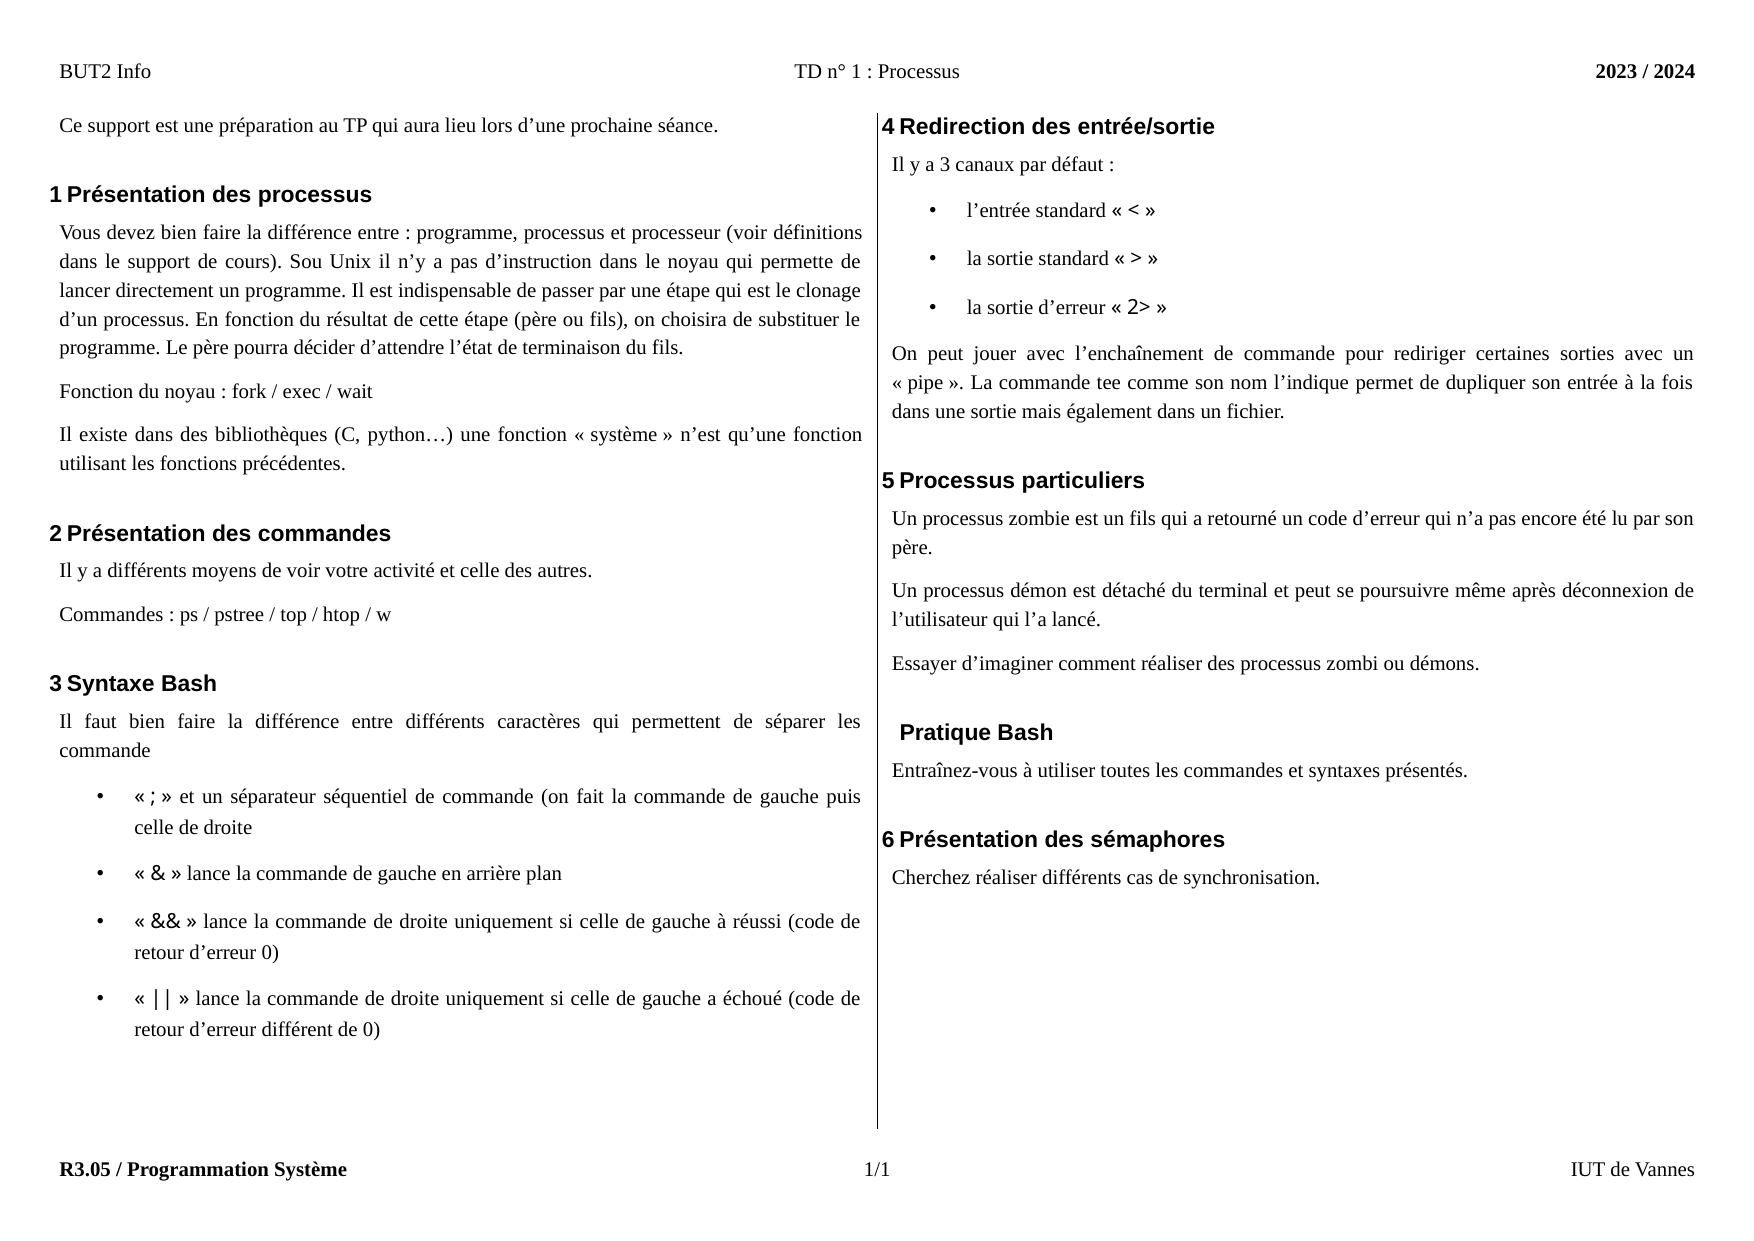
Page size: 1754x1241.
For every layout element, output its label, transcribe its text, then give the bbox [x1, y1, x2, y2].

text Il y a différents moyens de voir votre activité et celle des autres. [59, 558, 862, 582]
subtitle Présentation des processus [49, 181, 862, 207]
list l’entrée standard « < » [929, 195, 1695, 223]
text Vous devez bien faire la différence entre : programme, processus et processeur (voir définitions dans le support de cours). Sou Unix il n’y a pas d’instruction dans le noyau qui permette de lancer directement un programme. Il est indispensable de passer par une étape qui est le clonage d’un processus. En fonction du résultat de cette étape (père ou fils), on choisira de substituer le programme. Le père pourra décider d’attendre l’état de terminaison du fils. [59, 220, 862, 359]
text Un processus démon est détaché du terminal et peut se poursuivre même après déconnexion de l’utilisateur qui l’a lancé. [892, 578, 1695, 631]
text Il faut bien faire la différence entre différents caractères qui permettent de séparer les commande [59, 709, 862, 762]
subtitle Syntaxe Bash [49, 670, 862, 697]
text Commandes : ps / pstree / top / htop / w [59, 602, 862, 626]
text Essayer d’imaginer comment réaliser des processus zombi ou démons. [892, 650, 1695, 674]
text Fonction du noyau : fork / exec / wait [59, 379, 862, 403]
list « && » lance la commande de droite uniquement si celle de gauche à réussi (code de retour d’erreur 0) [97, 907, 862, 964]
text Cherchez réaliser différents cas de synchronisation. [892, 865, 1695, 889]
text Un processus zombie est un fils qui a retourné un code d’erreur qui n’a pas encore été lu par son père. [892, 506, 1695, 559]
subtitle Processus particuliers [882, 467, 1695, 493]
subtitle Pratique Bash [882, 719, 1695, 745]
subtitle Redirection des entrée/sortie [882, 113, 1695, 139]
text Il existe dans des bibliothèques (C, python…) une fonction « système » n’est qu’une fonction utilisant les fonctions précédentes. [59, 422, 862, 475]
list « || » lance la commande de droite uniquement si celle de gauche a échoué (code de retour d’erreur différent de 0) [97, 983, 862, 1041]
list « & » lance la commande de gauche en arrière plan [97, 858, 862, 886]
list « ; » et un séparateur séquentiel de commande (on fait la commande de gauche puis celle de droite [97, 781, 862, 839]
subtitle Présentation des sémaphores [882, 826, 1695, 852]
text Ce support est une préparation au TP qui aura lieu lors d’une prochaine séance. [59, 113, 862, 137]
list la sortie d’erreur « 2> » [929, 292, 1695, 321]
list la sortie standard « > » [929, 243, 1695, 272]
text On peut jouer avec l’enchaînement de commande pour rediriger certaines sorties avec un « pipe ». La commande tee comme son nom l’indique permet de dupliquer son entrée à la fois dans une sortie mais également dans un fichier. [892, 341, 1695, 423]
subtitle Présentation des commandes [49, 519, 862, 546]
text Il y a 3 canaux par défaut : [892, 151, 1695, 176]
text Entraînez-vous à utiliser toutes les commandes et syntaxes présentés. [892, 758, 1695, 782]
